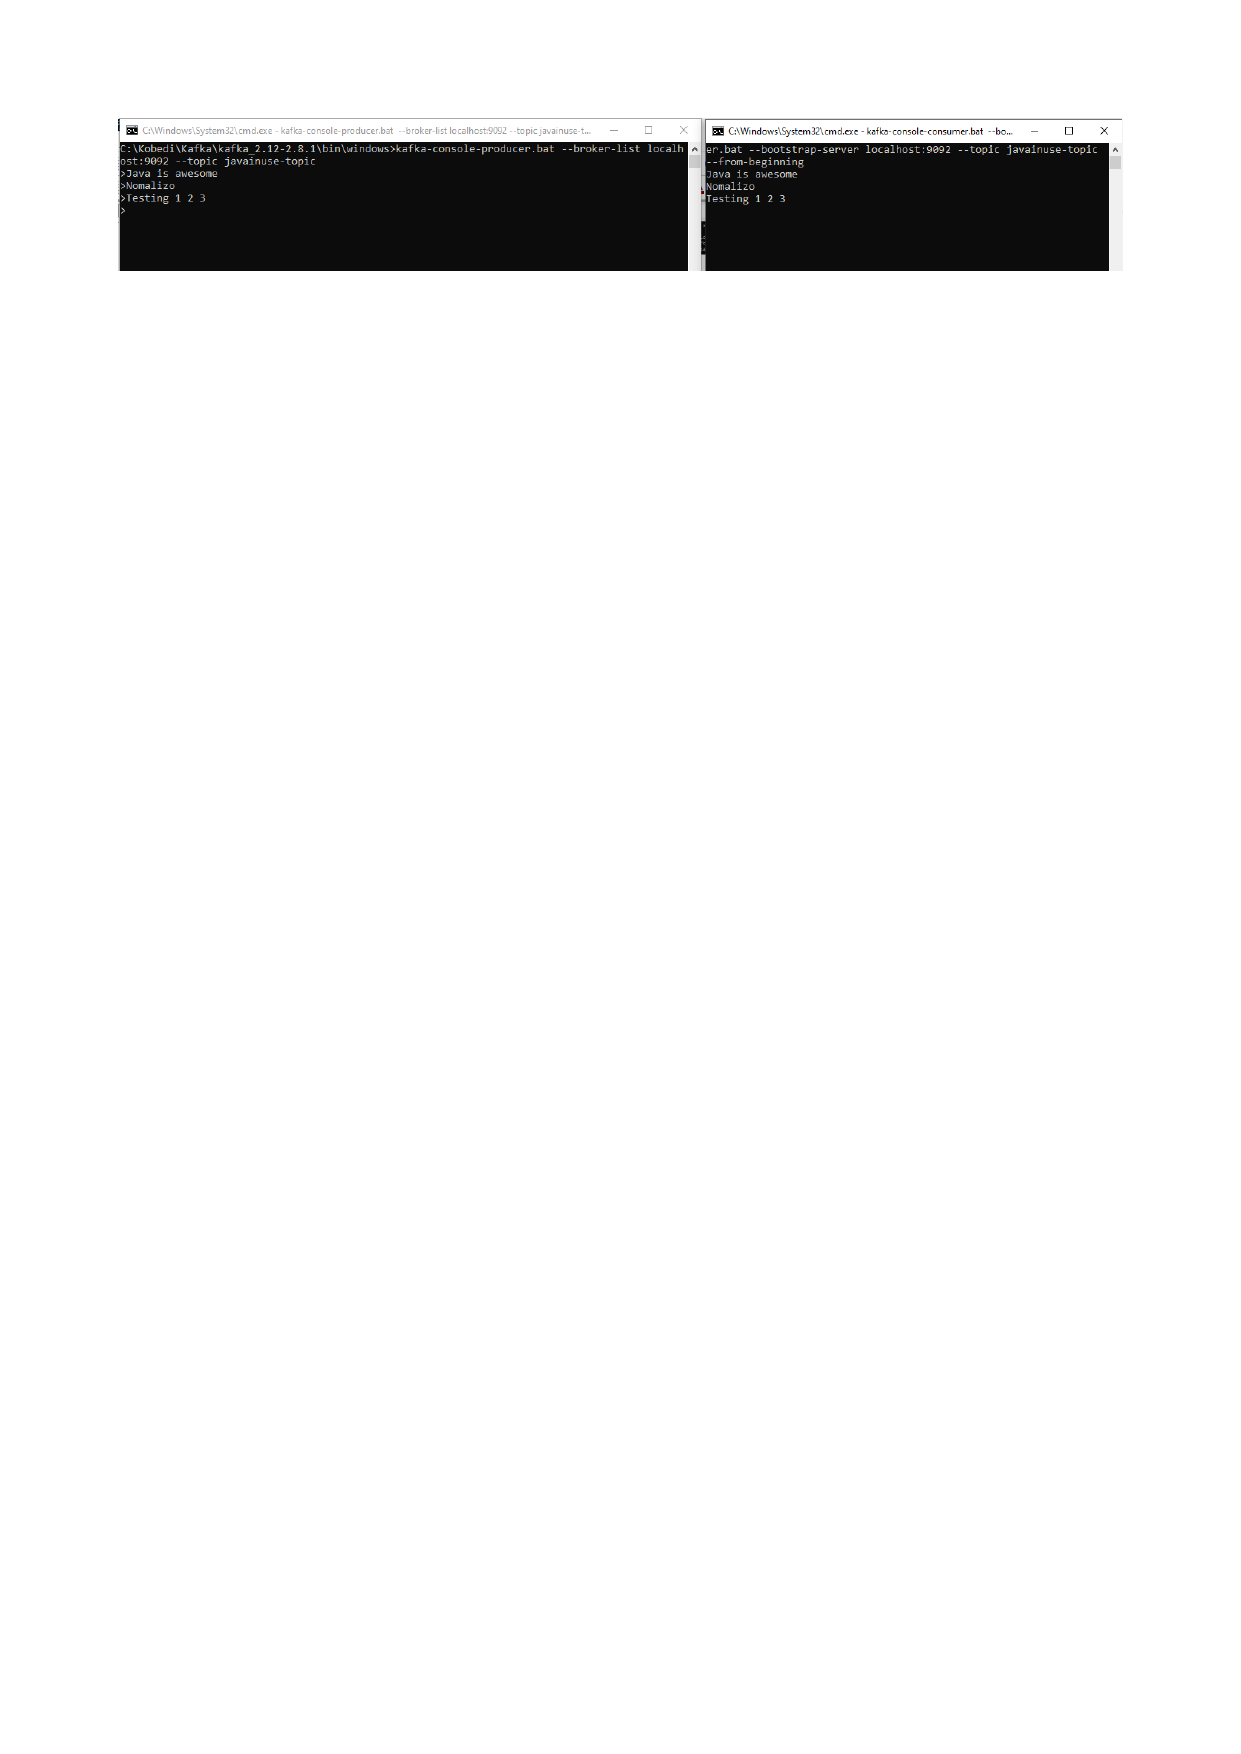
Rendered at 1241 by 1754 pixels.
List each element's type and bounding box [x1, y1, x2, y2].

picture [118, 118, 1123, 271]
